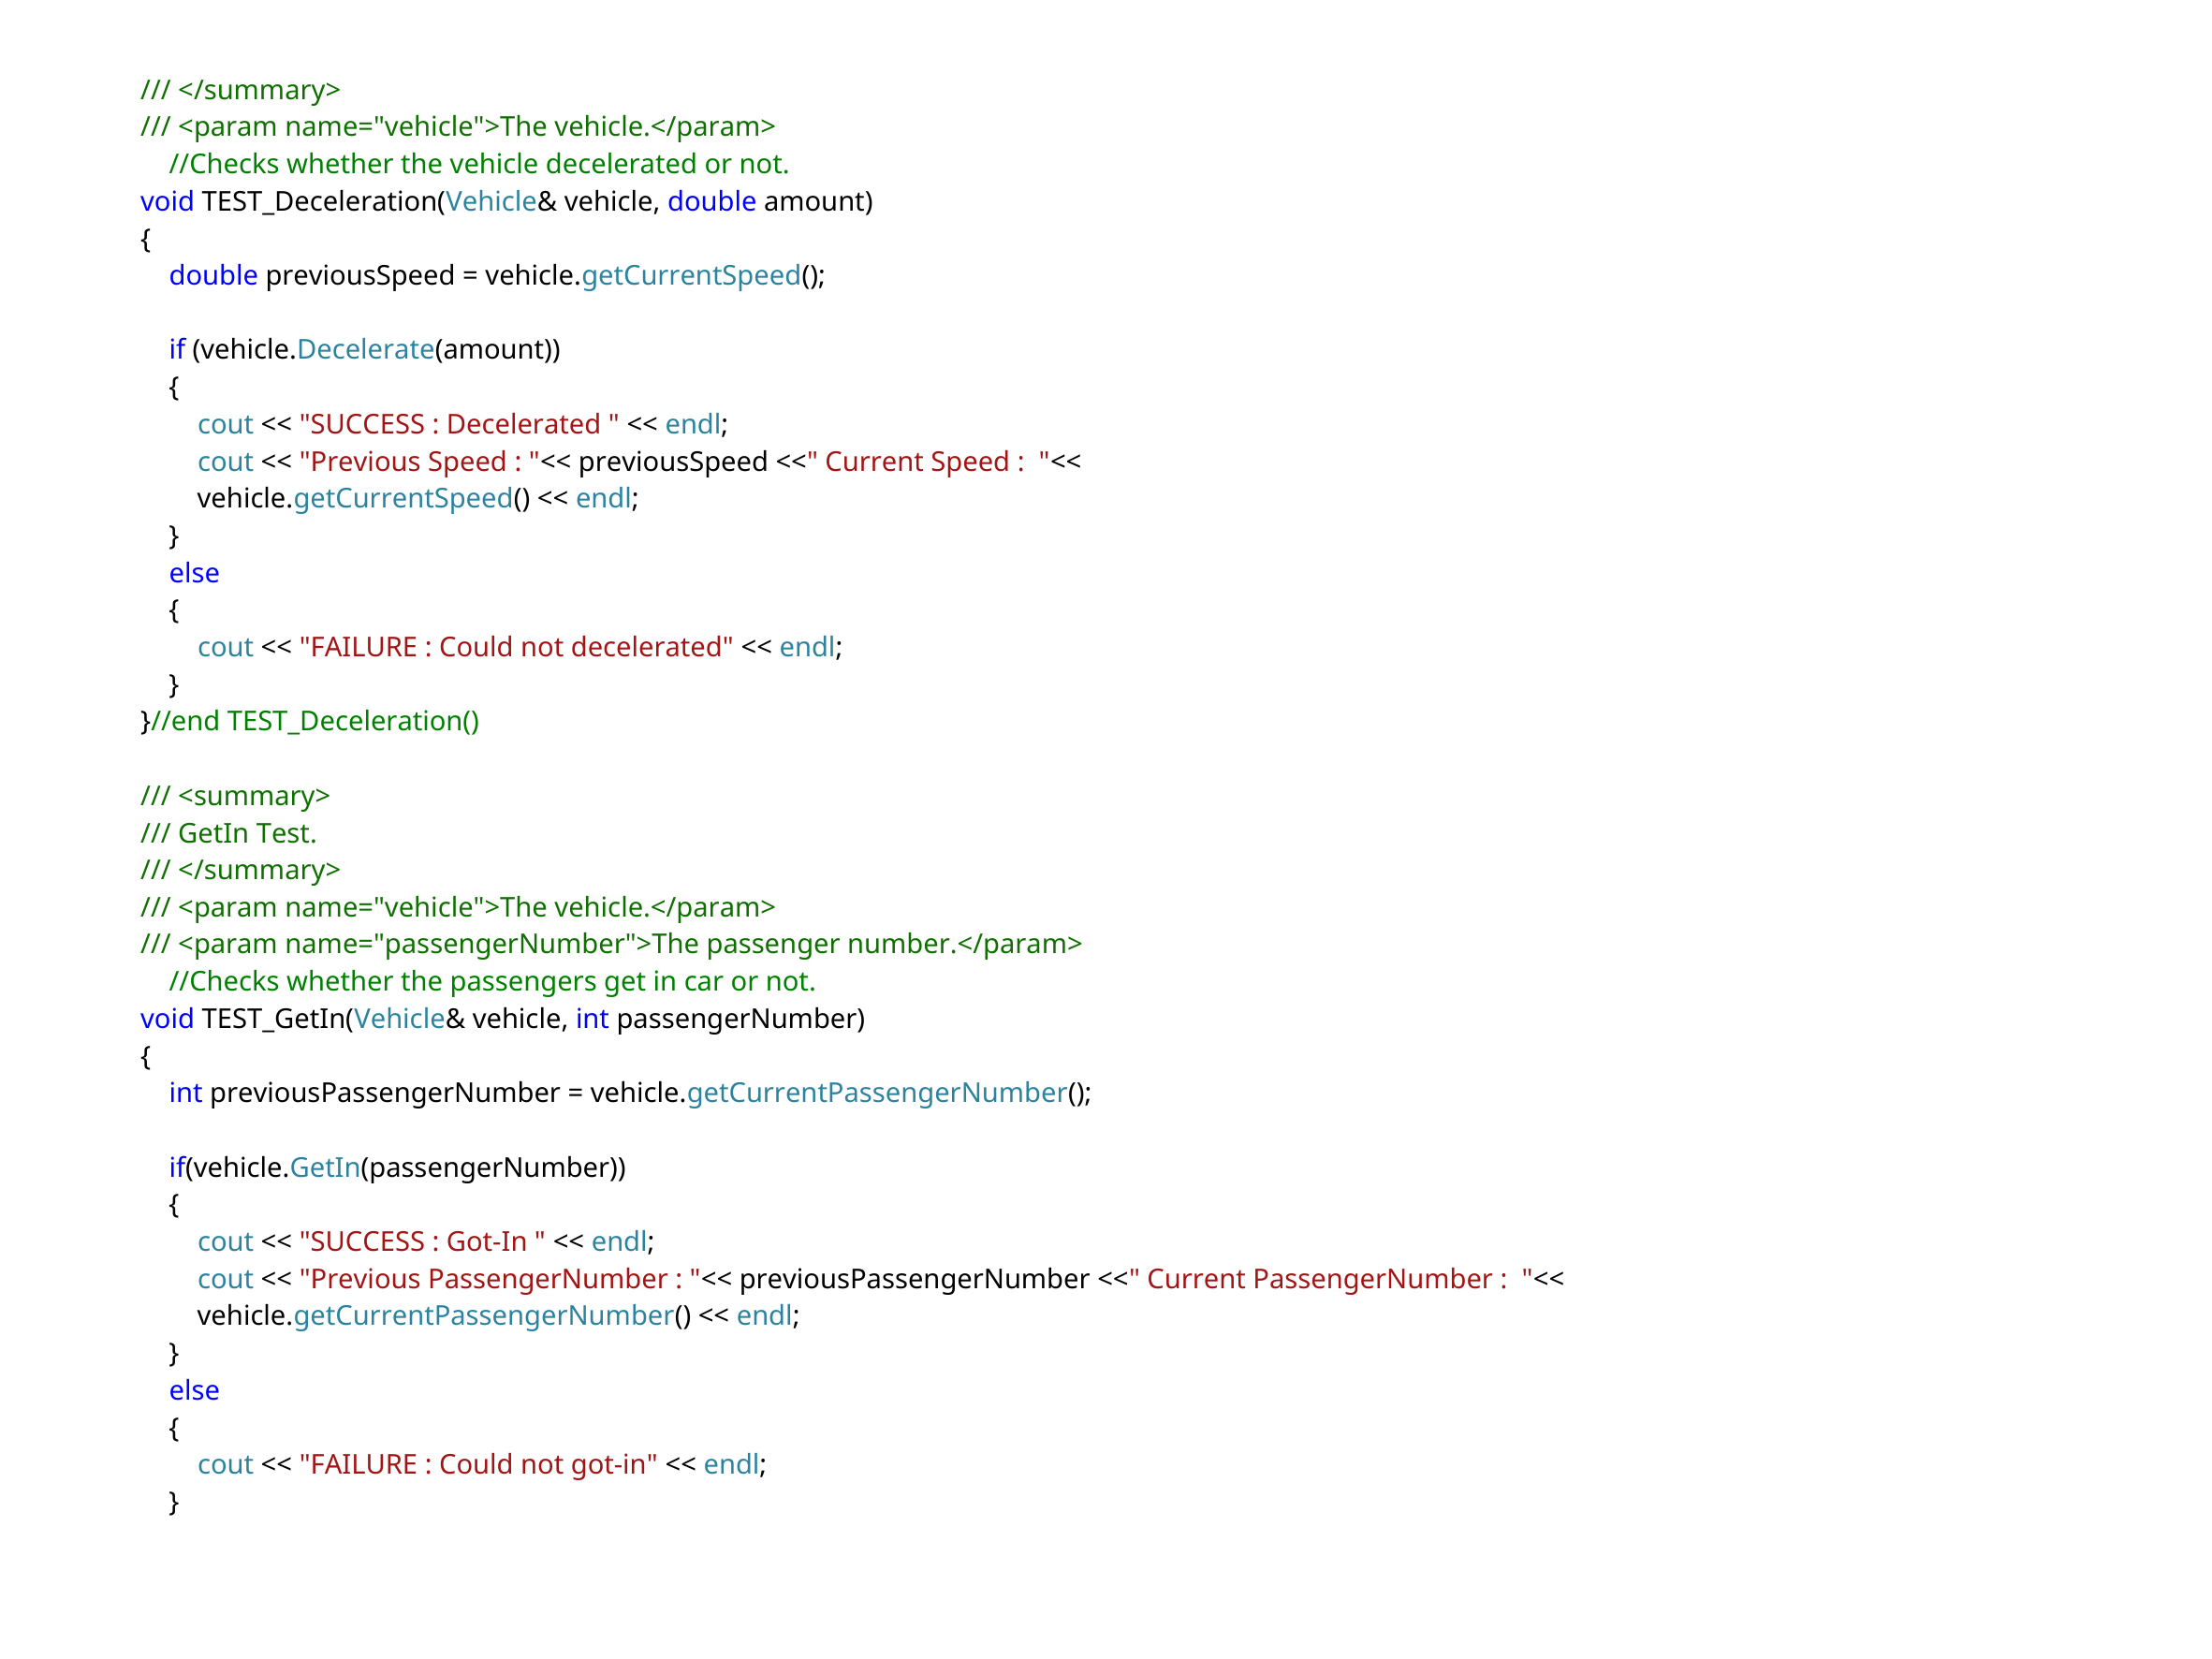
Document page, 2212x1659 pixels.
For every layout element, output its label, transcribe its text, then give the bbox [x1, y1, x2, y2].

text else [140, 1371, 2071, 1408]
text }//end TEST_Deceleration() [140, 702, 2071, 739]
text /// GetIn Test. [140, 814, 2071, 850]
text cout << "FAILURE : Could not got-in" << endl; [140, 1445, 2071, 1482]
text if (vehicle.Decelerate(amount)) [140, 330, 2071, 367]
text cout << "SUCCESS : Got-In " << endl; [140, 1222, 2071, 1259]
text vehicle.getCurrentPassengerNumber() << endl; [140, 1297, 2071, 1333]
text /// </summary> [140, 70, 2071, 108]
text } [140, 665, 2071, 702]
text } [140, 1333, 2071, 1371]
text else [140, 553, 2071, 591]
text cout << "Previous PassengerNumber : "<< previousPassengerNumber <<" Current PassengerNumber : "<< [140, 1259, 2071, 1297]
text /// <summary> [140, 776, 2071, 814]
text int previousPassengerNumber = vehicle.getCurrentPassengerNumber(); [140, 1074, 2071, 1110]
text double previousSpeed = vehicle.getCurrentSpeed(); [140, 256, 2071, 293]
text if(vehicle.GetIn(passengerNumber)) [140, 1148, 2071, 1185]
text { [140, 367, 2071, 404]
text /// <param name="passengerNumber">The passenger number.</param> [140, 925, 2071, 962]
text //Checks whether the vehicle decelerated or not. [140, 144, 2071, 182]
text { [140, 1185, 2071, 1222]
text /// <param name="vehicle">The vehicle.</param> [140, 888, 2071, 925]
text { [140, 1408, 2071, 1445]
text { [140, 591, 2071, 627]
text { [140, 1036, 2071, 1074]
text /// <param name="vehicle">The vehicle.</param> [140, 108, 2071, 144]
text } [140, 516, 2071, 553]
text cout << "Previous Speed : "<< previousSpeed <<" Current Speed : "<< [140, 442, 2071, 479]
text vehicle.getCurrentSpeed() << endl; [140, 479, 2071, 516]
text /// </summary> [140, 850, 2071, 888]
text void TEST_GetIn(Vehicle& vehicle, int passengerNumber) [140, 999, 2071, 1036]
text { [140, 219, 2071, 256]
text void TEST_Deceleration(Vehicle& vehicle, double amount) [140, 182, 2071, 219]
text } [140, 1482, 2071, 1520]
text cout << "FAILURE : Could not decelerated" << endl; [140, 627, 2071, 665]
text cout << "SUCCESS : Decelerated " << endl; [140, 404, 2071, 442]
text //Checks whether the passengers get in car or not. [140, 962, 2071, 999]
